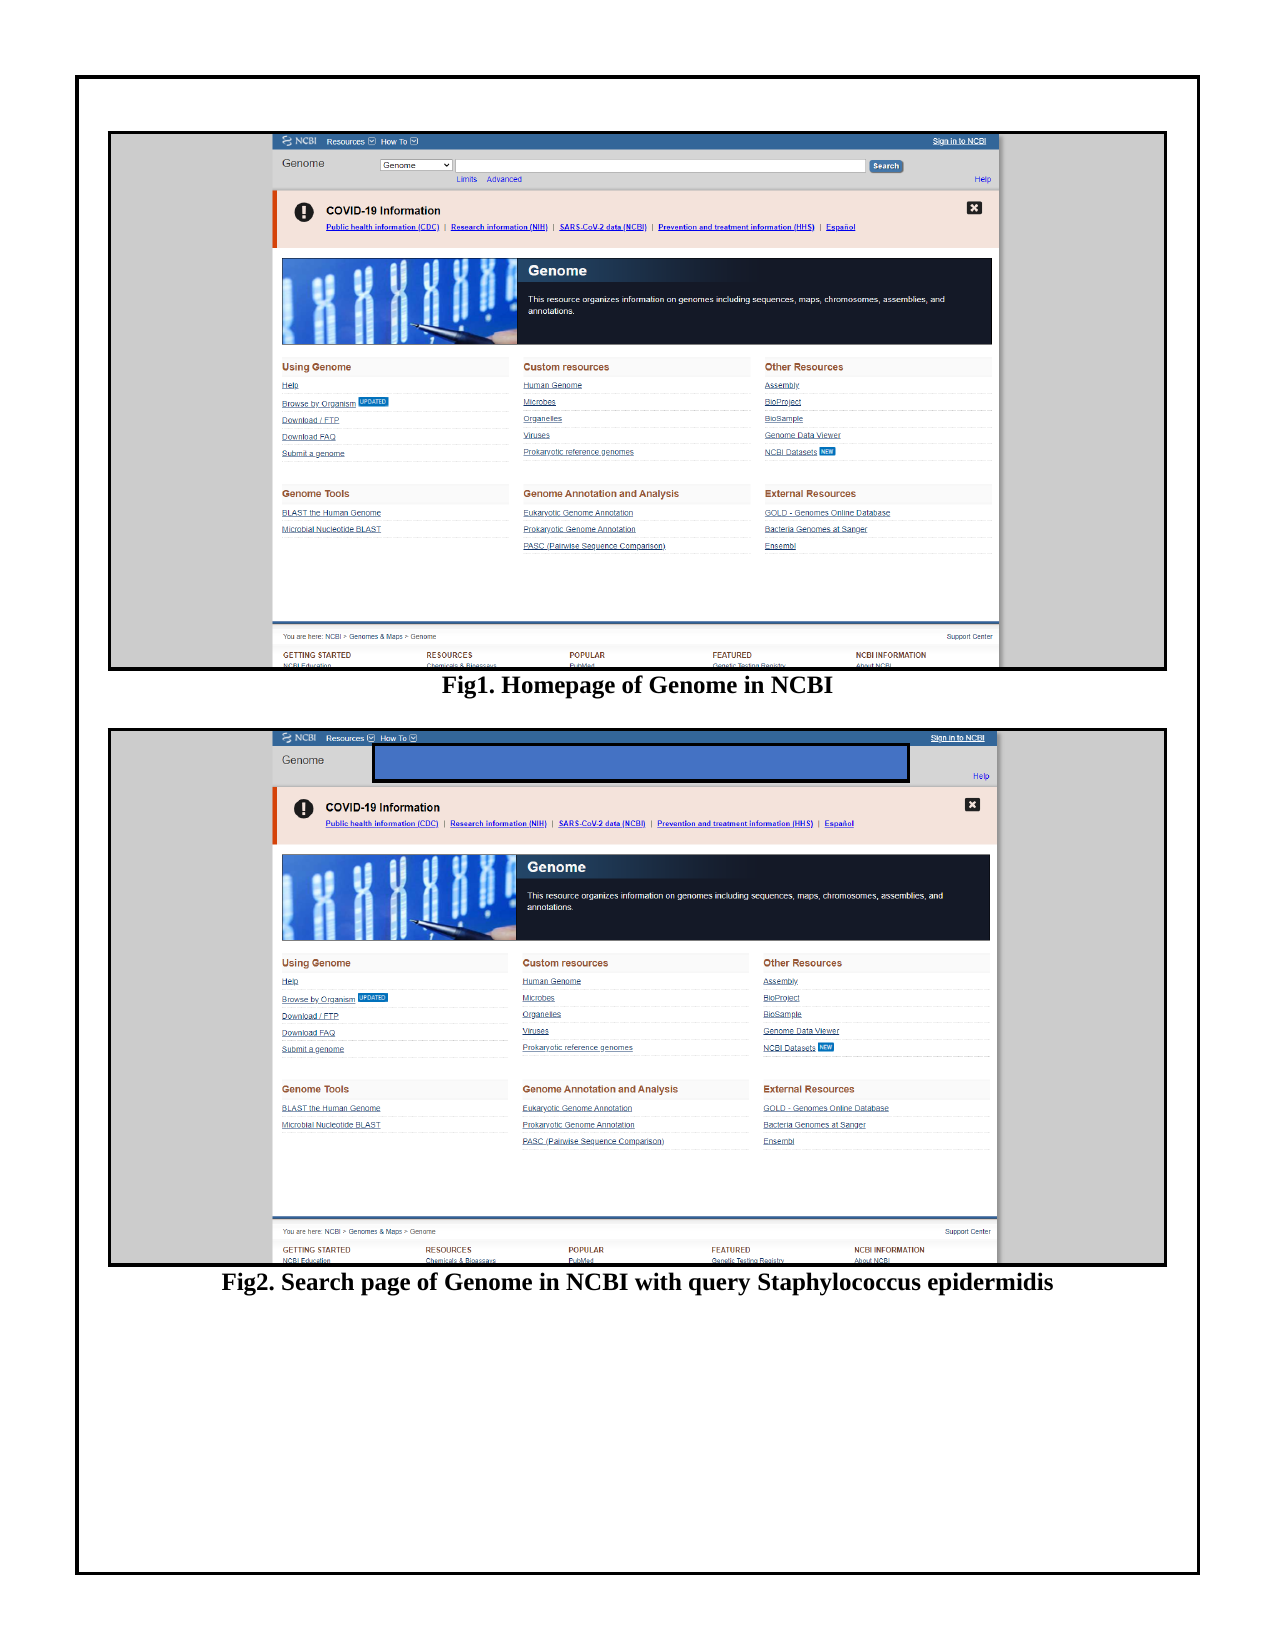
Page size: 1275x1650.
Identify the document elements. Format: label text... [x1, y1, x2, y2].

text Fig1. Homepage of Genome in NCBI [108, 671, 1167, 699]
text [108, 108, 1167, 131]
text Fig2. Search page of Genome in NCBI with query Staphylococcus epidermidis [108, 1267, 1167, 1295]
